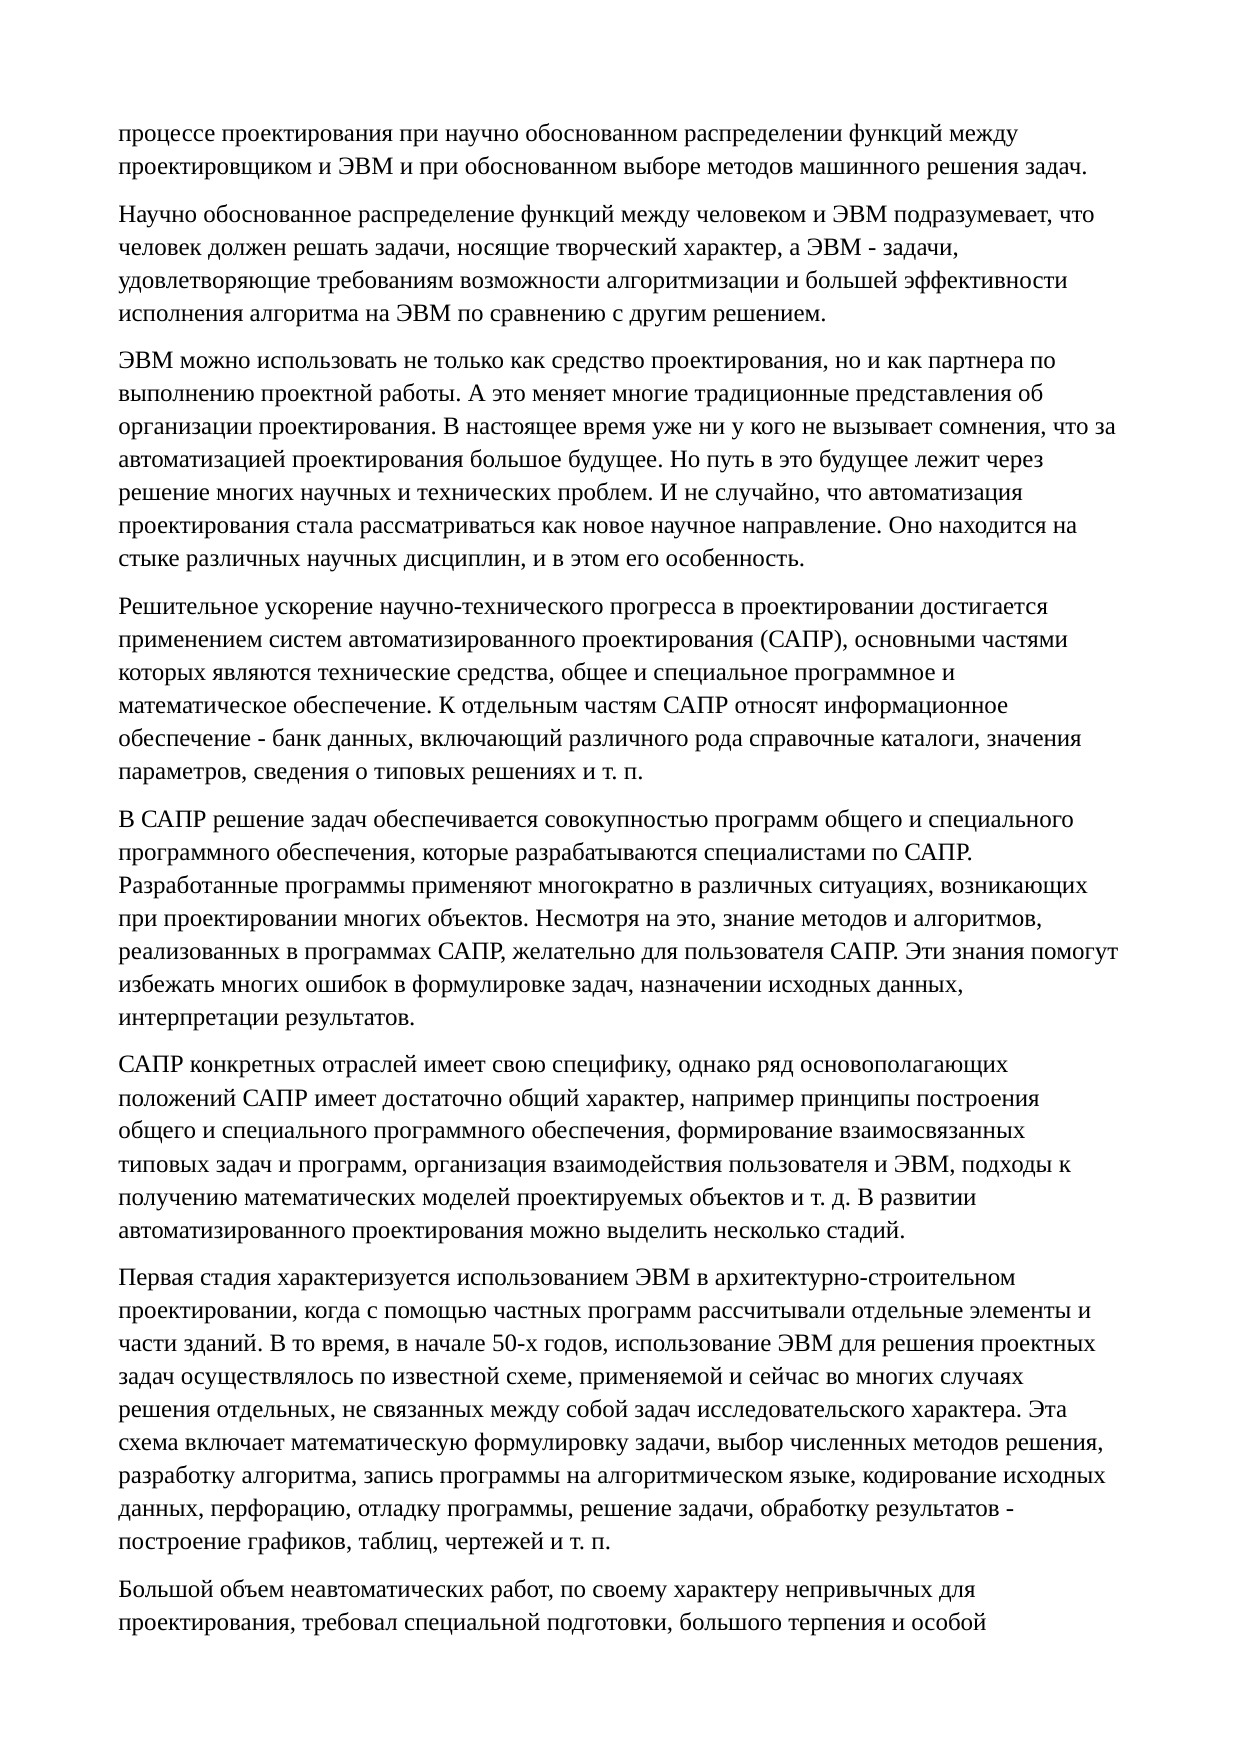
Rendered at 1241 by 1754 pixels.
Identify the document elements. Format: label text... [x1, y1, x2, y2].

text Решительное ускорение научно-технического прогресса в проектировании достигается применением систем автоматизированного проектирования (САПР), основными частями которых являются технические средства, общее и специальное программное и математическое обеспечение. К отдельным частям САПР относят информационное обеспечение - банк данных, включающий различного рода справочные каталоги, значения параметров, сведения о типовых решениях и т. п. [118, 591, 1122, 785]
text процессе проектирования при научно обоснованном распределении функций между проектировщиком и ЭВМ и при обоснованном выборе методов машинного решения задач. [118, 118, 1122, 180]
text В САПР решение задач обеспечивается совокупностью программ общего и специального программного обеспечения, которые разрабатываются специалистами по САПР. Разработанные программы применяют многократно в различных ситуациях, возникающих при проектировании многих объектов. Несмотря на это, знание методов и алгоритмов, реализованных в программах САПР, желательно для пользователя САПР. Эти знания помогут избежать многих ошибок в формулировке задач, назначении исходных данных, интерпретации результатов. [118, 804, 1122, 1031]
text Научно обоснованное распределение функций между человеком и ЭВМ подразумевает, что человек должен решать задачи, носящие творческий характер, а ЭВМ - задачи, удовлетворяющие требованиям возможности алгоритмизации и большей эффективности исполнения алгоритма на ЭВМ по сравнению с другим решением. [118, 199, 1122, 327]
text САПР конкретных отраслей имеет свою специфику, однако ряд основополагающих положений САПР имеет достаточно общий характер, например принципы построения общего и специального программного обеспечения, формирование взаимосвязанных типовых задач и программ, организация взаимодействия пользователя и ЭВМ, подходы к получению математических моделей проектируемых объектов и т. д. В развитии автоматизированного проектирования можно выделить несколько стадий. [118, 1049, 1122, 1243]
text Большой объем неавтоматических работ, по своему характеру непривычных для проектирования, требовал специальной подготовки, большого терпения и особой [118, 1574, 1122, 1636]
text ЭВМ можно использовать не только как средство проектирования, но и как партнера по выполнению проектной работы. А это меняет многие традиционные представления об организации проектирования. В настоящее время уже ни у кого не вызывает сомнения, что за автоматизацией проектирования большое будущее. Но путь в это будущее лежит через решение многих научных и технических проблем. И не случайно, что автоматизация проектирования стала рассматриваться как новое научное направление. Оно находится на стыке различных научных дисциплин, и в этом его особенность. [118, 345, 1122, 572]
text Первая стадия характеризуется использованием ЭВМ в архитектурно-строительном проектировании, когда с помощью частных программ рассчитывали отдельные элементы и части зданий. В то время, в начале 50-х годов, использование ЭВМ для решения проектных задач осуществлялось по известной схеме, применяемой и сейчас во многих случаях решения отдельных, не связанных между собой задач исследовательского характера. Эта схема включает математическую формулировку задачи, выбор численных методов решения, разработку алгоритма, запись программы на алгоритмическом языке, кодирование исходных данных, перфорацию, отладку программы, решение задачи, обработку результатов - построение графиков, таблиц, чертежей и т. п. [118, 1262, 1122, 1555]
